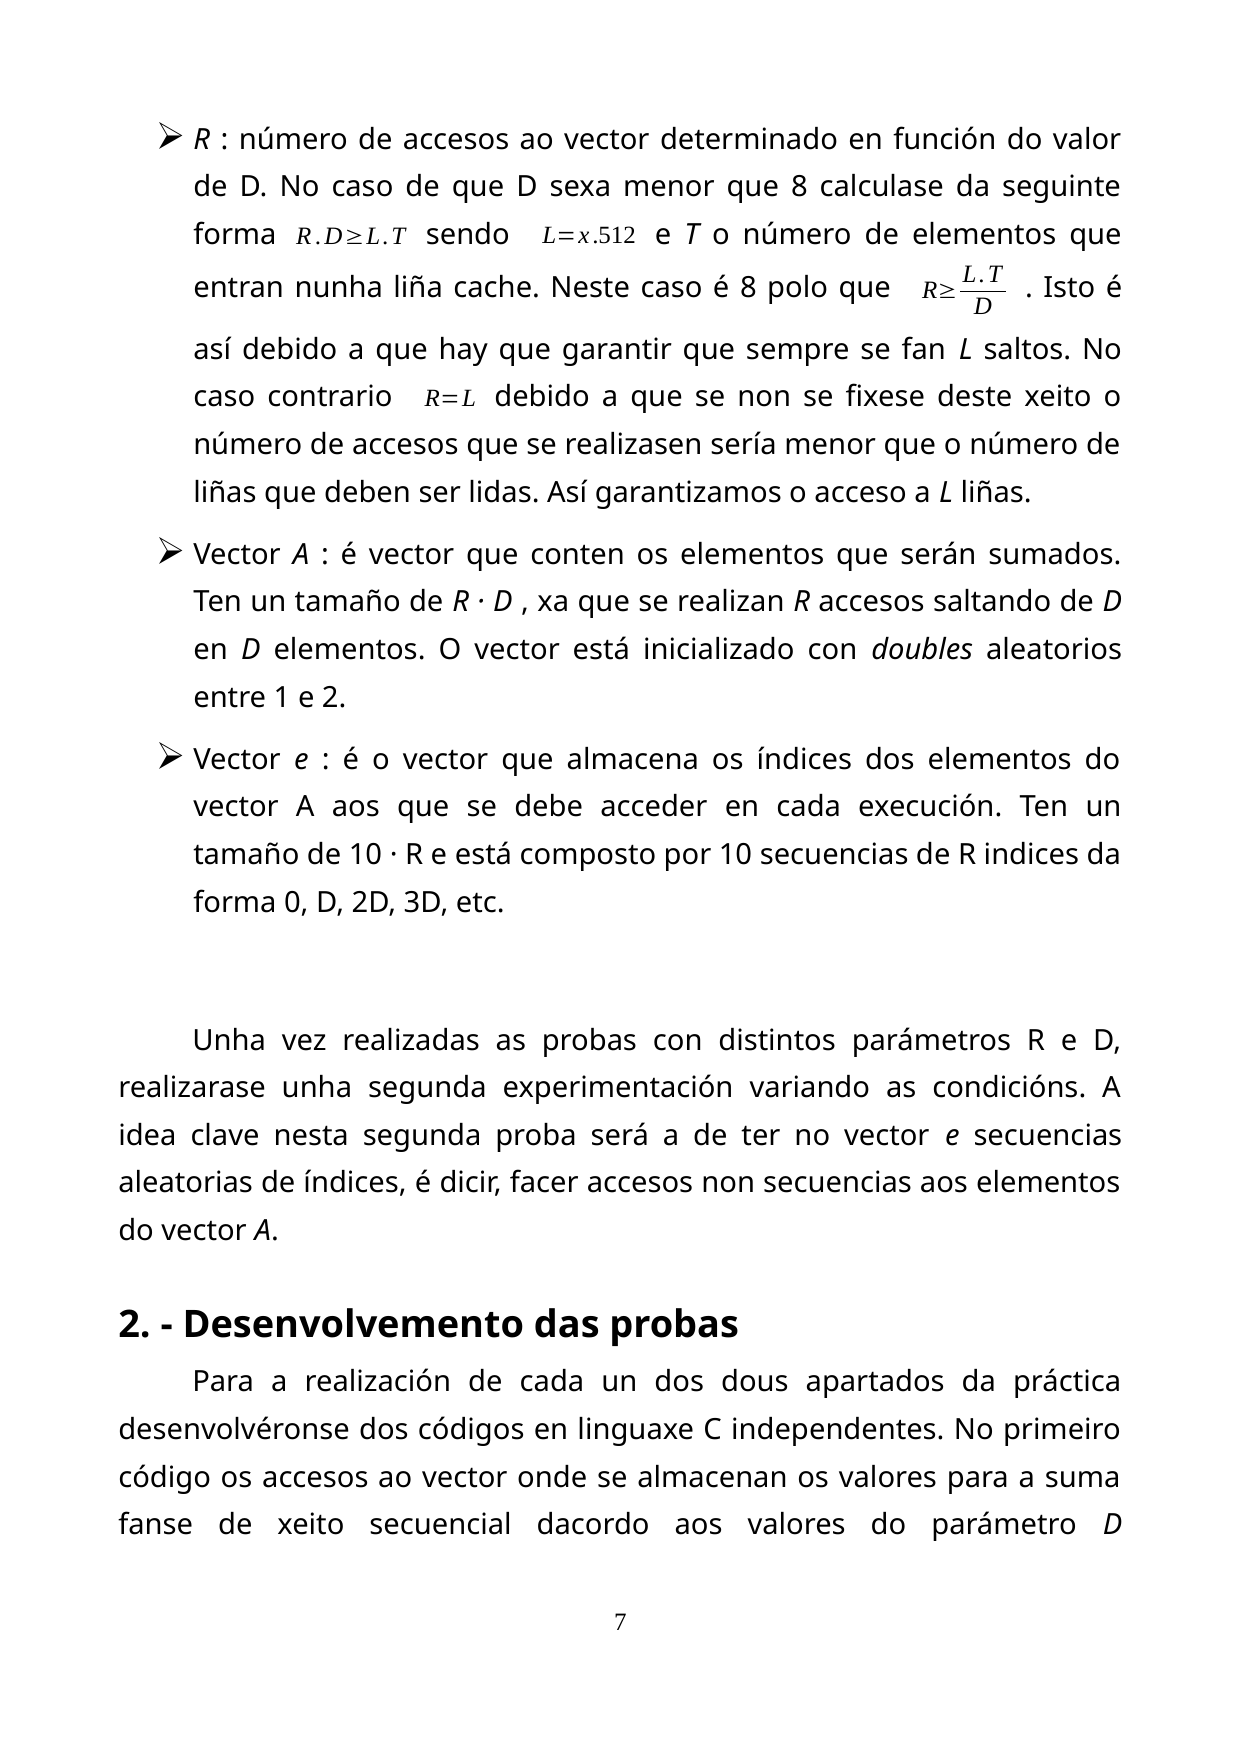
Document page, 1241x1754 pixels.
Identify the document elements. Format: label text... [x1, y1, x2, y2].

list Vector A : é vector que conten os elementos que serán sumados. Ten un tamaño de R · D , xa que se realizan R accesos saltando de D en D elementos. O vector está inicializado con doubles aleatorios entre 1 e 2. [156, 533, 1122, 716]
subtitle 2. - Desenvolvemento das probas [118, 1296, 1122, 1348]
text Unha vez realizadas as probas con distintos parámetros R e D, realizarase unha segunda experimentación variando as condicións. A idea clave nesta segunda proba será a de ter no vector e secuencias aleatorias de índices, é dicir, facer accesos non secuencias aos elementos do vector A. [118, 1019, 1122, 1249]
text Para a realización de cada un dos dous apartados da práctica desenvolvéronse dos códigos en linguaxe C independentes. No primeiro código os accesos ao vector onde se almacenan os valores para a suma fanse de xeito secuencial dacordo aos valores do parámetro D [118, 1361, 1122, 1543]
list Vector e : é o vector que almacena os índices dos elementos do vector A aos que se debe acceder en cada execución. Ten un tamaño de 10 · R e está composto por 10 secuencias de R indices da forma 0, D, 2D, 3D, etc. [156, 738, 1122, 921]
list R : número de accesos ao vector determinado en función do valor de D. No caso de que D sexa menor que 8 calculase da seguinte formasendo e T o número de elementos que entran nunha liña cache. Neste caso é 8 polo que . Isto é así debido a que hay que garantir que sempre se fan L saltos. No caso contrario debido a que se non se fixese deste xeito o número de accesos que se realizasen sería menor que o número de liñas que deben ser lidas. Así garantizamos o acceso a L liñas. [156, 118, 1122, 511]
